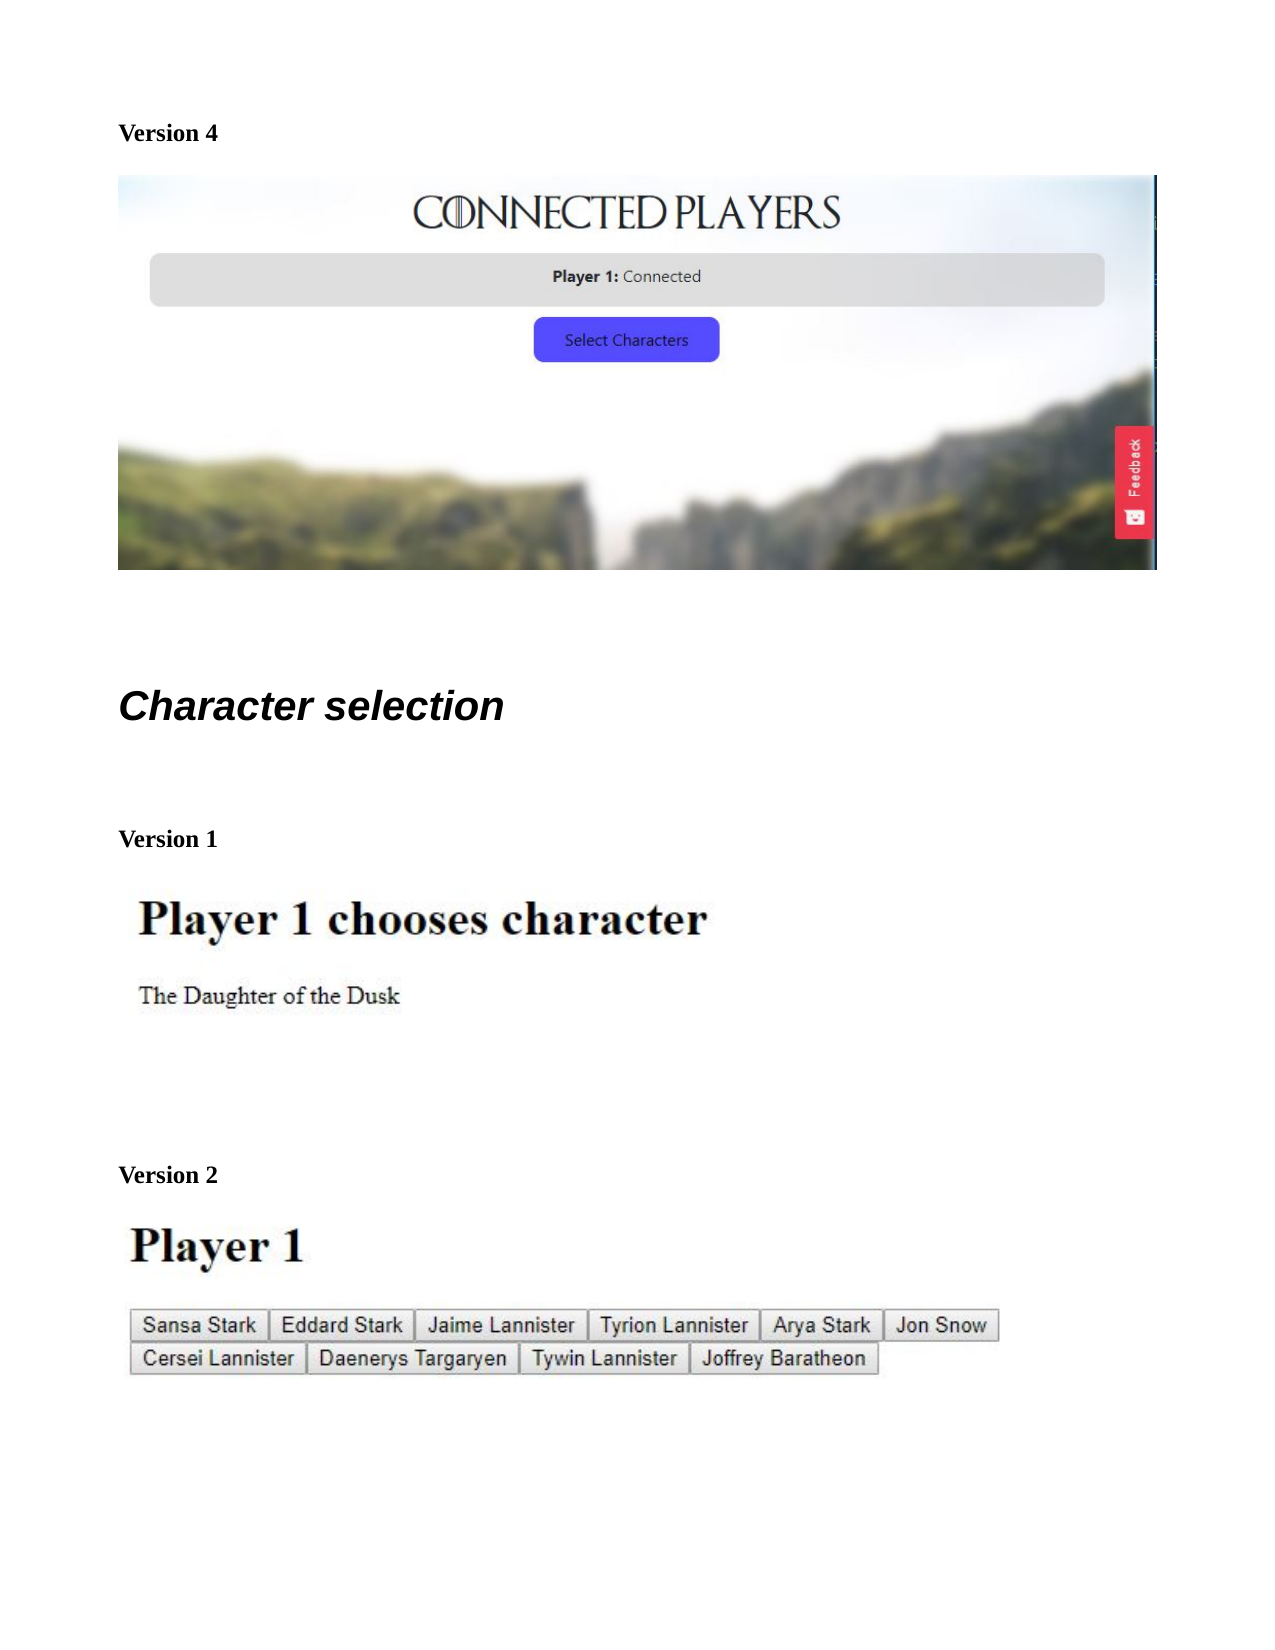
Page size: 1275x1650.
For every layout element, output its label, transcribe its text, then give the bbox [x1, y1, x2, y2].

text Version 1 [118, 824, 1157, 853]
text Version 2 [118, 1160, 1157, 1188]
subtitle Character selection [118, 681, 1157, 729]
picture [126, 864, 752, 1078]
picture [124, 1202, 1020, 1416]
picture [118, 175, 1157, 570]
text Version 4 [118, 118, 1157, 147]
